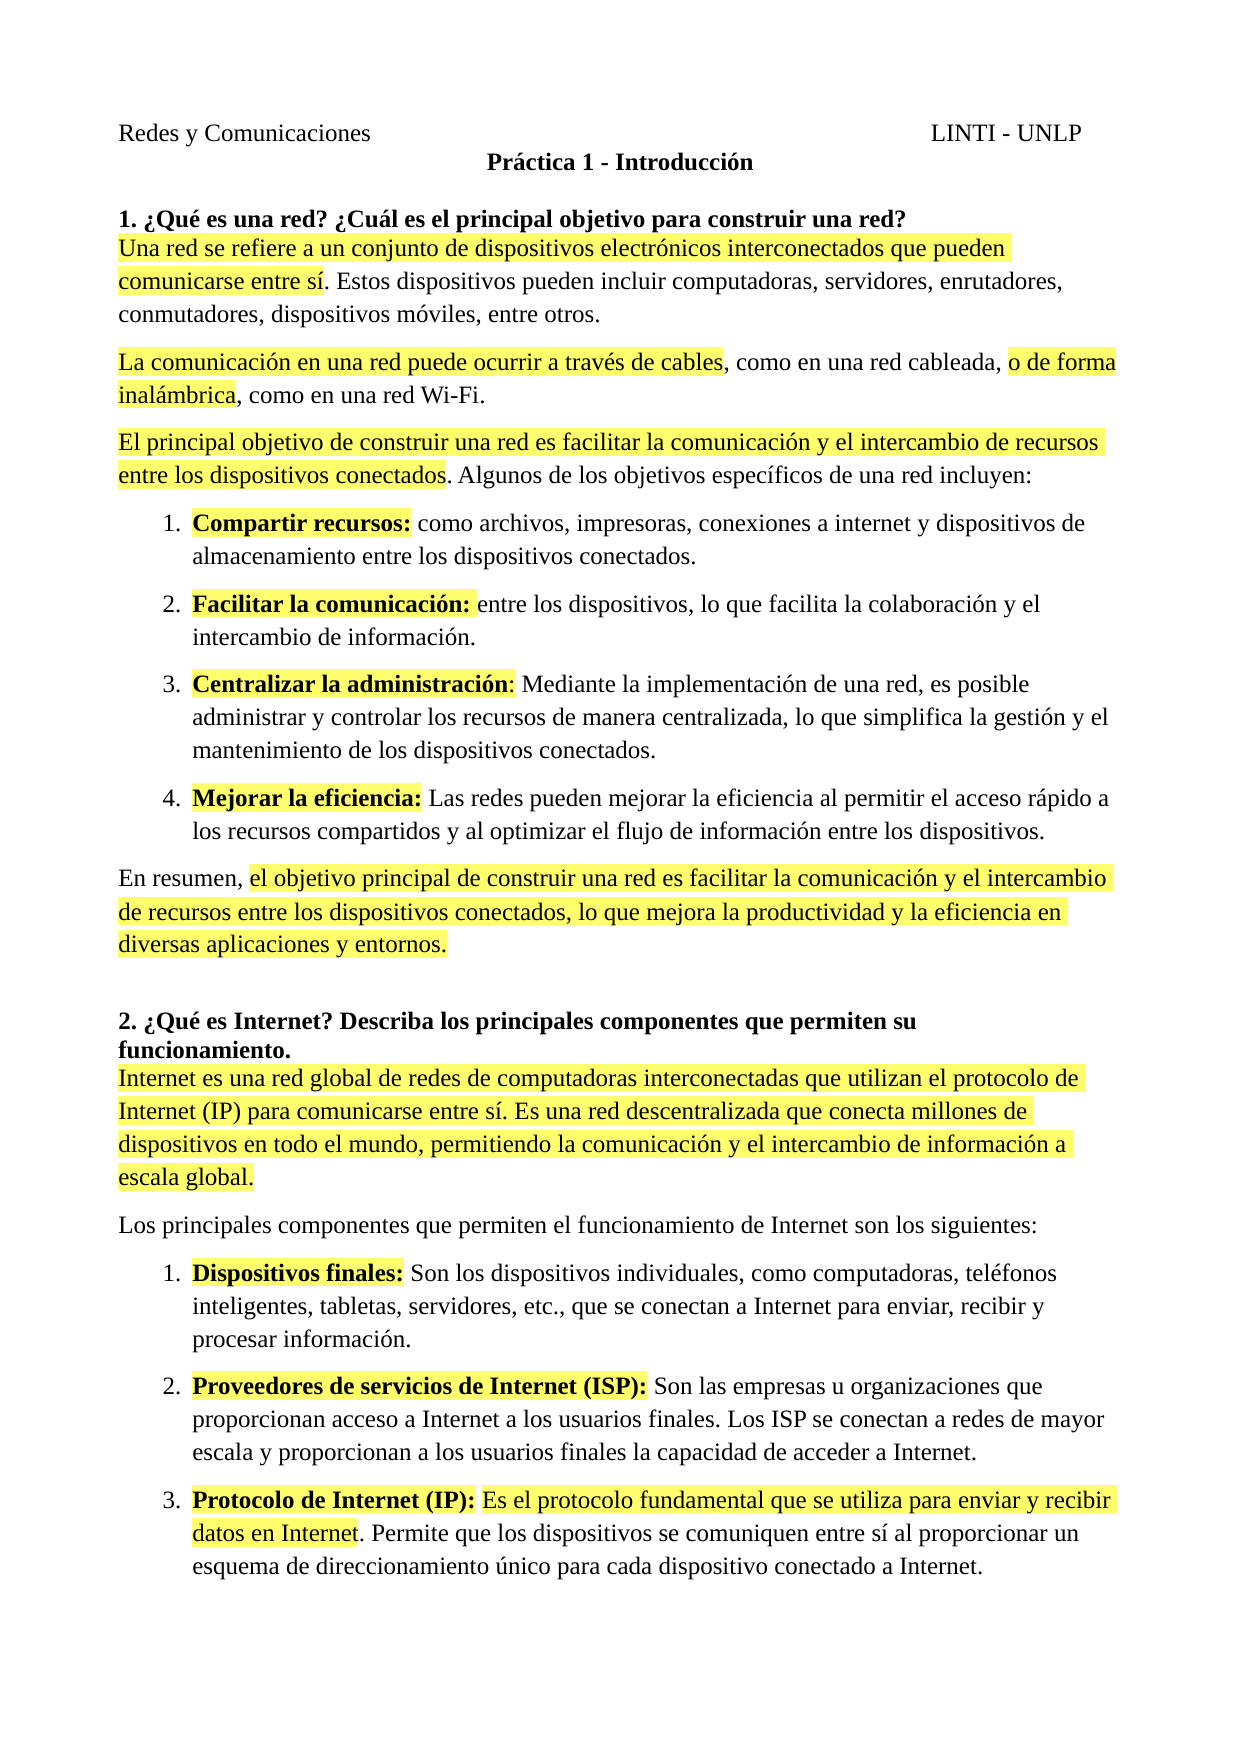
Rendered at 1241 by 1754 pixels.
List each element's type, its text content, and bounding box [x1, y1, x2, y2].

text Práctica 1 - Introducción [118, 147, 1122, 176]
list Protocolo de Internet (IP): Es el protocolo fundamental que se utiliza para enviar y recibir datos en Internet. Permite que los dispositivos se comuniquen entre sí al proporcionar un esquema de direccionamiento único para cada dispositivo conectado a Internet. [162, 1485, 1122, 1580]
text 2. ¿Qué es Internet? Describa los principales componentes que permiten su [118, 1006, 1122, 1035]
text Una red se refiere a un conjunto de dispositivos electrónicos interconectados que pueden comunicarse entre sí. Estos dispositivos pueden incluir computadoras, servidores, enrutadores, conmutadores, dispositivos móviles, entre otros. [118, 233, 1122, 328]
text Internet es una red global de redes de computadoras interconectadas que utilizan el protocolo de Internet (IP) para comunicarse entre sí. Es una red descentralizada que conecta millones de dispositivos en todo el mundo, permitiendo la comunicación y el intercambio de información a escala global. [118, 1063, 1122, 1191]
text funcionamiento. [118, 1035, 1122, 1063]
text El principal objetivo de construir una red es facilitar la comunicación y el intercambio de recursos entre los dispositivos conectados. Algunos de los objetivos específicos de una red incluyen: [118, 427, 1122, 489]
text Los principales componentes que permiten el funcionamiento de Internet son los siguientes: [118, 1210, 1122, 1239]
list Proveedores de servicios de Internet (ISP): Son las empresas u organizaciones que proporcionan acceso a Internet a los usuarios finales. Los ISP se conectan a redes de mayor escala y proporcionan a los usuarios finales la capacidad de acceder a Internet. [162, 1371, 1122, 1466]
text En resumen, el objetivo principal de construir una red es facilitar la comunicación y el intercambio de recursos entre los dispositivos conectados, lo que mejora la productividad y la eficiencia en diversas aplicaciones y entornos. [118, 863, 1122, 958]
list Mejorar la eficiencia: Las redes pueden mejorar la eficiencia al permitir el acceso rápido a los recursos compartidos y al optimizar el flujo de información entre los dispositivos. [162, 783, 1122, 845]
text 1. ¿Qué es una red? ¿Cuál es el principal objetivo para construir una red? [118, 204, 1122, 233]
list Compartir recursos: como archivos, impresoras, conexiones a internet y dispositivos de almacenamiento entre los dispositivos conectados. [162, 508, 1122, 570]
text La comunicación en una red puede ocurrir a través de cables, como en una red cableada, o de forma inalámbrica, como en una red Wi-Fi. [118, 347, 1122, 408]
list Facilitar la comunicación: entre los dispositivos, lo que facilita la colaboración y el intercambio de información. [162, 589, 1122, 650]
text Redes y Comunicaciones LINTI - UNLP [118, 118, 1122, 147]
list Centralizar la administración: Mediante la implementación de una red, es posible administrar y controlar los recursos de manera centralizada, lo que simplifica la gestión y el mantenimiento de los dispositivos conectados. [162, 669, 1122, 764]
list Dispositivos finales: Son los dispositivos individuales, como computadoras, teléfonos inteligentes, tabletas, servidores, etc., que se conectan a Internet para enviar, recibir y procesar información. [162, 1258, 1122, 1352]
